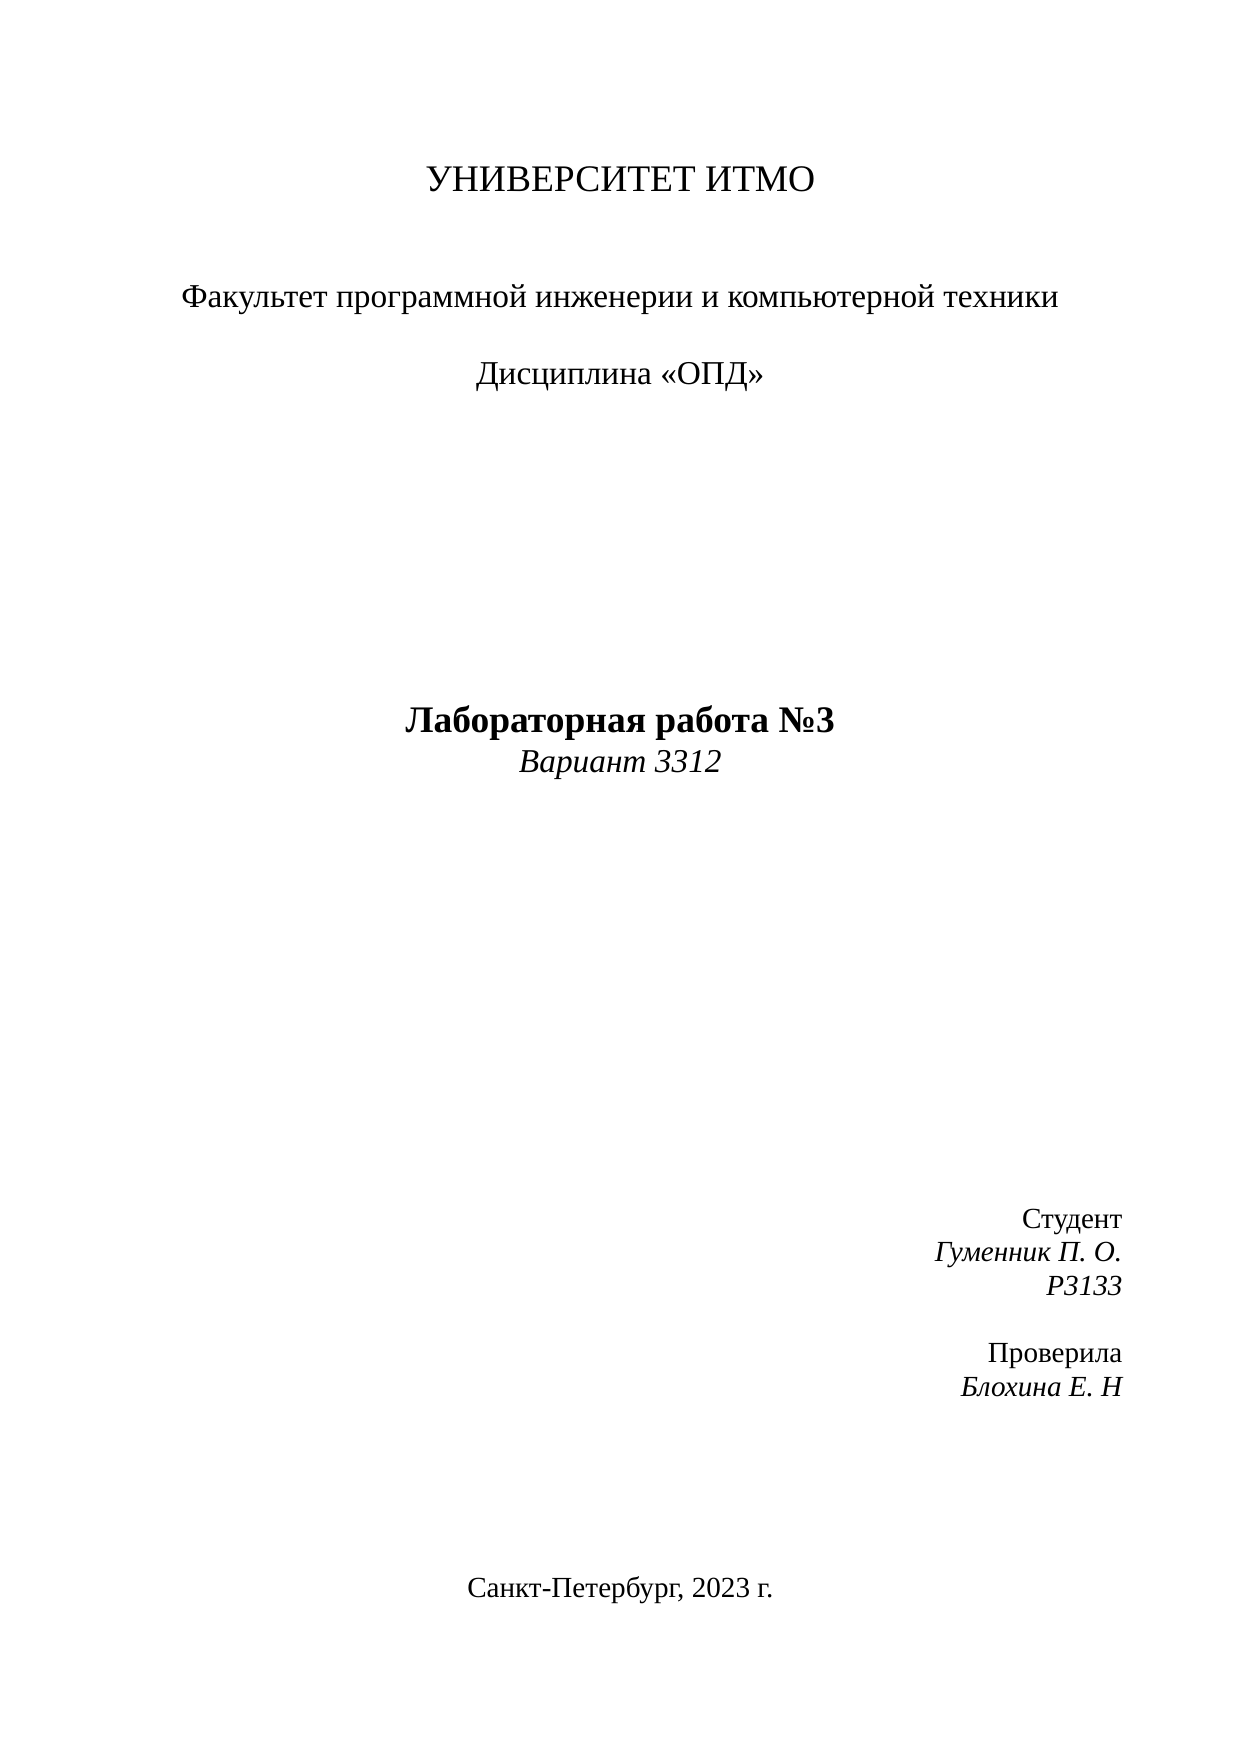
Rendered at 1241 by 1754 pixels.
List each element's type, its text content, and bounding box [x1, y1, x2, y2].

text Дисциплина «ОПД» [118, 353, 1122, 391]
text Факультет программной инженерии и компьютерной техники [118, 276, 1122, 314]
text УНИВЕРСИТЕТ ИТМО [118, 156, 1122, 199]
text Санкт-Петербург, 2023 г. [118, 1570, 1122, 1603]
text Проверила [782, 1335, 1122, 1369]
text Студент [782, 1201, 1122, 1234]
text Блохина Е. Н [782, 1369, 1122, 1402]
text Гуменник П. О. [782, 1234, 1122, 1268]
text Лабораторная работа №3 [118, 698, 1122, 741]
text Вариант 3312 [118, 741, 1122, 779]
text P3133 [782, 1268, 1122, 1302]
